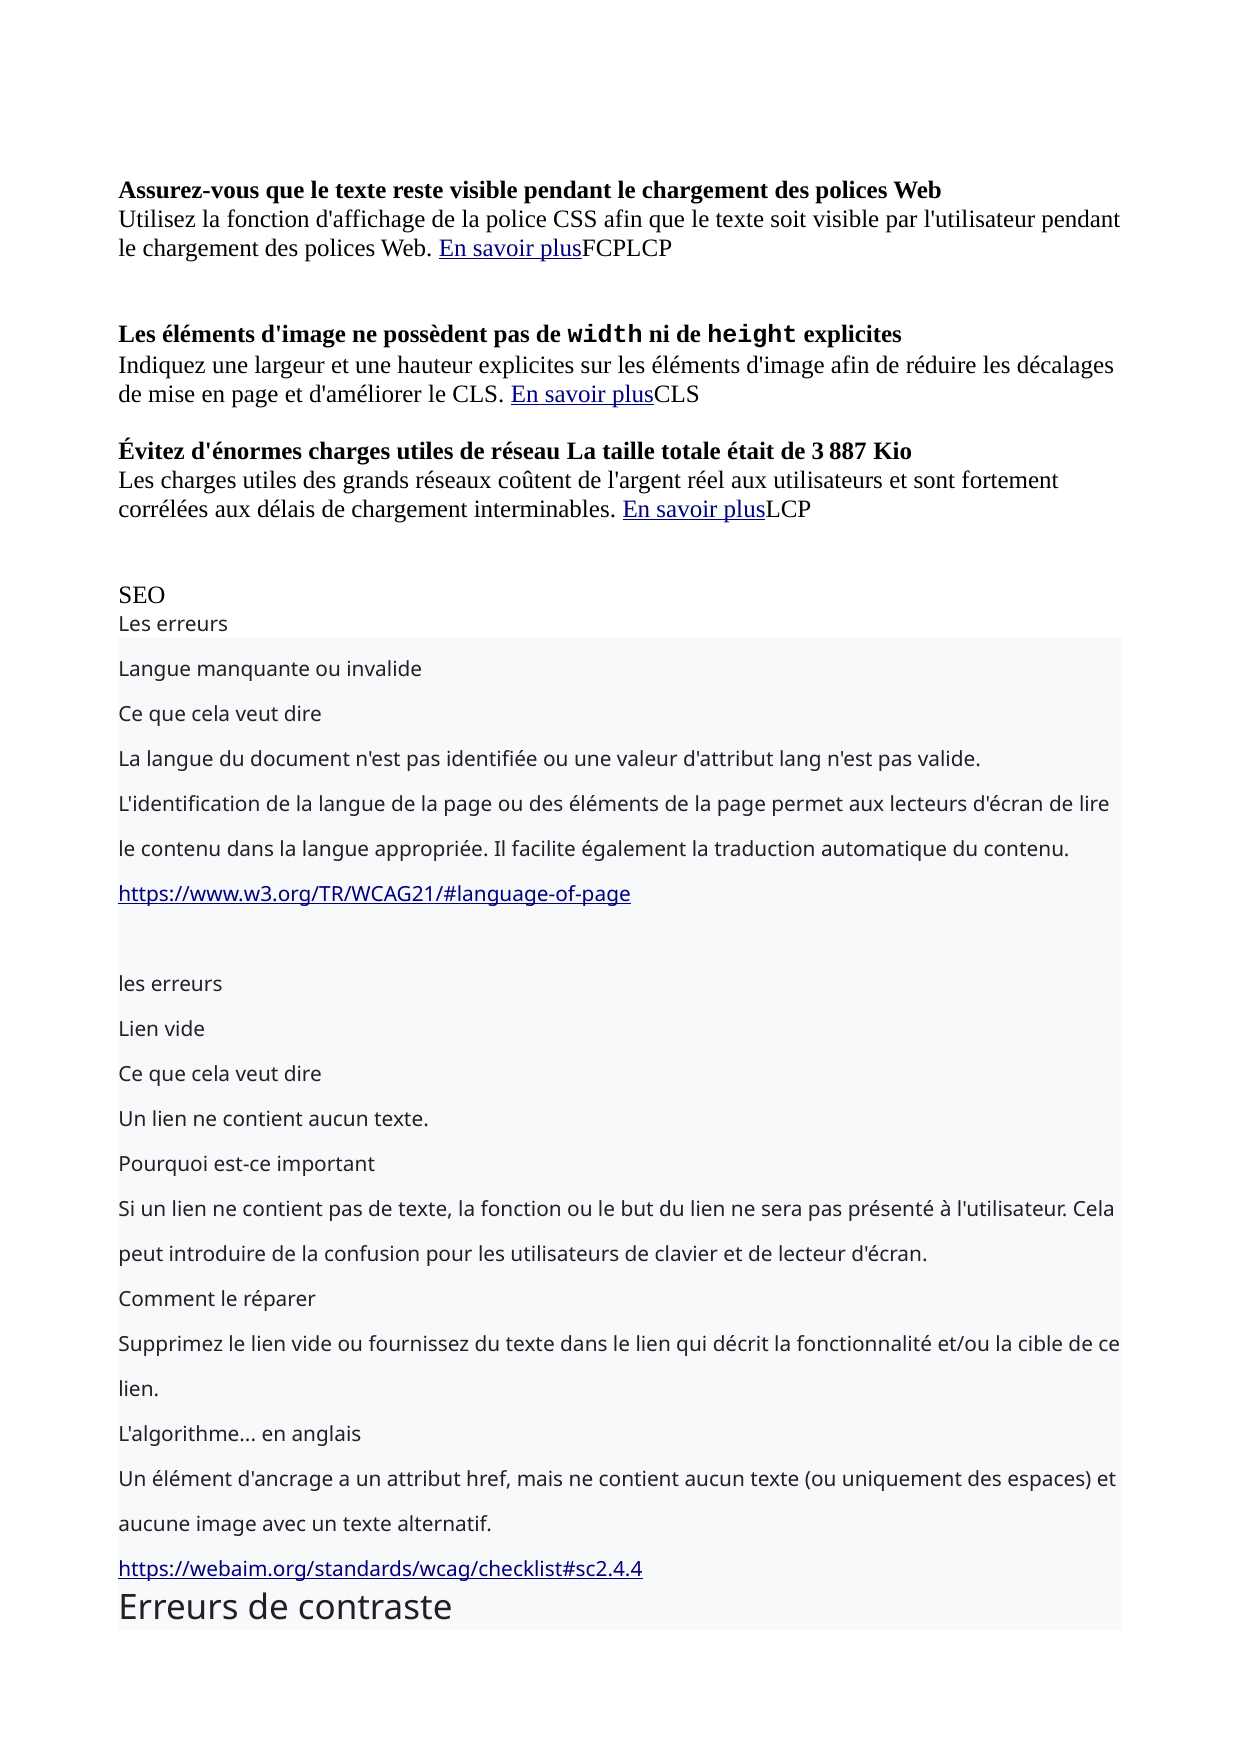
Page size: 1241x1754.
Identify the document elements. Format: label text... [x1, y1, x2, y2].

text Les erreurs [118, 609, 1122, 637]
text Évitez d'énormes charges utiles de réseau La taille totale était de 3 887 Kio [118, 436, 1122, 465]
text Indiquez une largeur et une hauteur explicites sur les éléments d'image afin de réduire les décalages de mise en page et d'améliorer le CLS. En savoir plusCLS [118, 350, 1122, 408]
text Pourquoi est-ce important [118, 1132, 1122, 1177]
text Si un lien ne contient pas de texte, la fonction ou le but du lien ne sera pas présenté à l'utilisateur. Cela peut introduire de la confusion pour les utilisateurs de clavier et de lecteur d'écran. [118, 1177, 1122, 1267]
text Langue manquante ou invalide [118, 637, 1122, 682]
text Ce que cela veut dire [118, 1042, 1122, 1087]
text L'algorithme... en anglais [118, 1402, 1122, 1447]
text Assurez-vous que le texte reste visible pendant le chargement des polices Web [118, 147, 1122, 204]
text https://www.w3.org/TR/WCAG21/#language-of-page [118, 862, 1122, 907]
text Supprimez le lien vide ou fournissez du texte dans le lien qui décrit la fonctionnalité et/ou la cible de ce lien. [118, 1312, 1122, 1402]
text Les éléments d'image ne possèdent pas de width ni de height explicites [118, 291, 1122, 350]
text Utilisez la fonction d'affichage de la police CSS afin que le texte soit visible par l'utilisateur pendant le chargement des polices Web. En savoir plusFCPLCP [118, 204, 1122, 262]
text https://webaim.org/standards/wcag/checklist#sc2.4.4 [118, 1537, 1122, 1582]
text Lien vide [118, 997, 1122, 1042]
text Comment le réparer [118, 1267, 1122, 1312]
text Erreurs de contraste [118, 1582, 1122, 1630]
text les erreurs [118, 952, 1122, 997]
text SEO [118, 580, 1122, 609]
text L'identification de la langue de la page ou des éléments de la page permet aux lecteurs d'écran de lire le contenu dans la langue appropriée. Il facilite également la traduction automatique du contenu. [118, 772, 1122, 862]
text La langue du document n'est pas identifiée ou une valeur d'attribut lang n'est pas valide. [118, 727, 1122, 772]
text Ce que cela veut dire [118, 682, 1122, 727]
text Les charges utiles des grands réseaux coûtent de l'argent réel aux utilisateurs et sont fortement corrélées aux délais de chargement interminables. En savoir plusLCP [118, 465, 1122, 523]
text Un lien ne contient aucun texte. [118, 1087, 1122, 1132]
text Un élément d'ancrage a un attribut href, mais ne contient aucun texte (ou uniquement des espaces) et aucune image avec un texte alternatif. [118, 1447, 1122, 1537]
